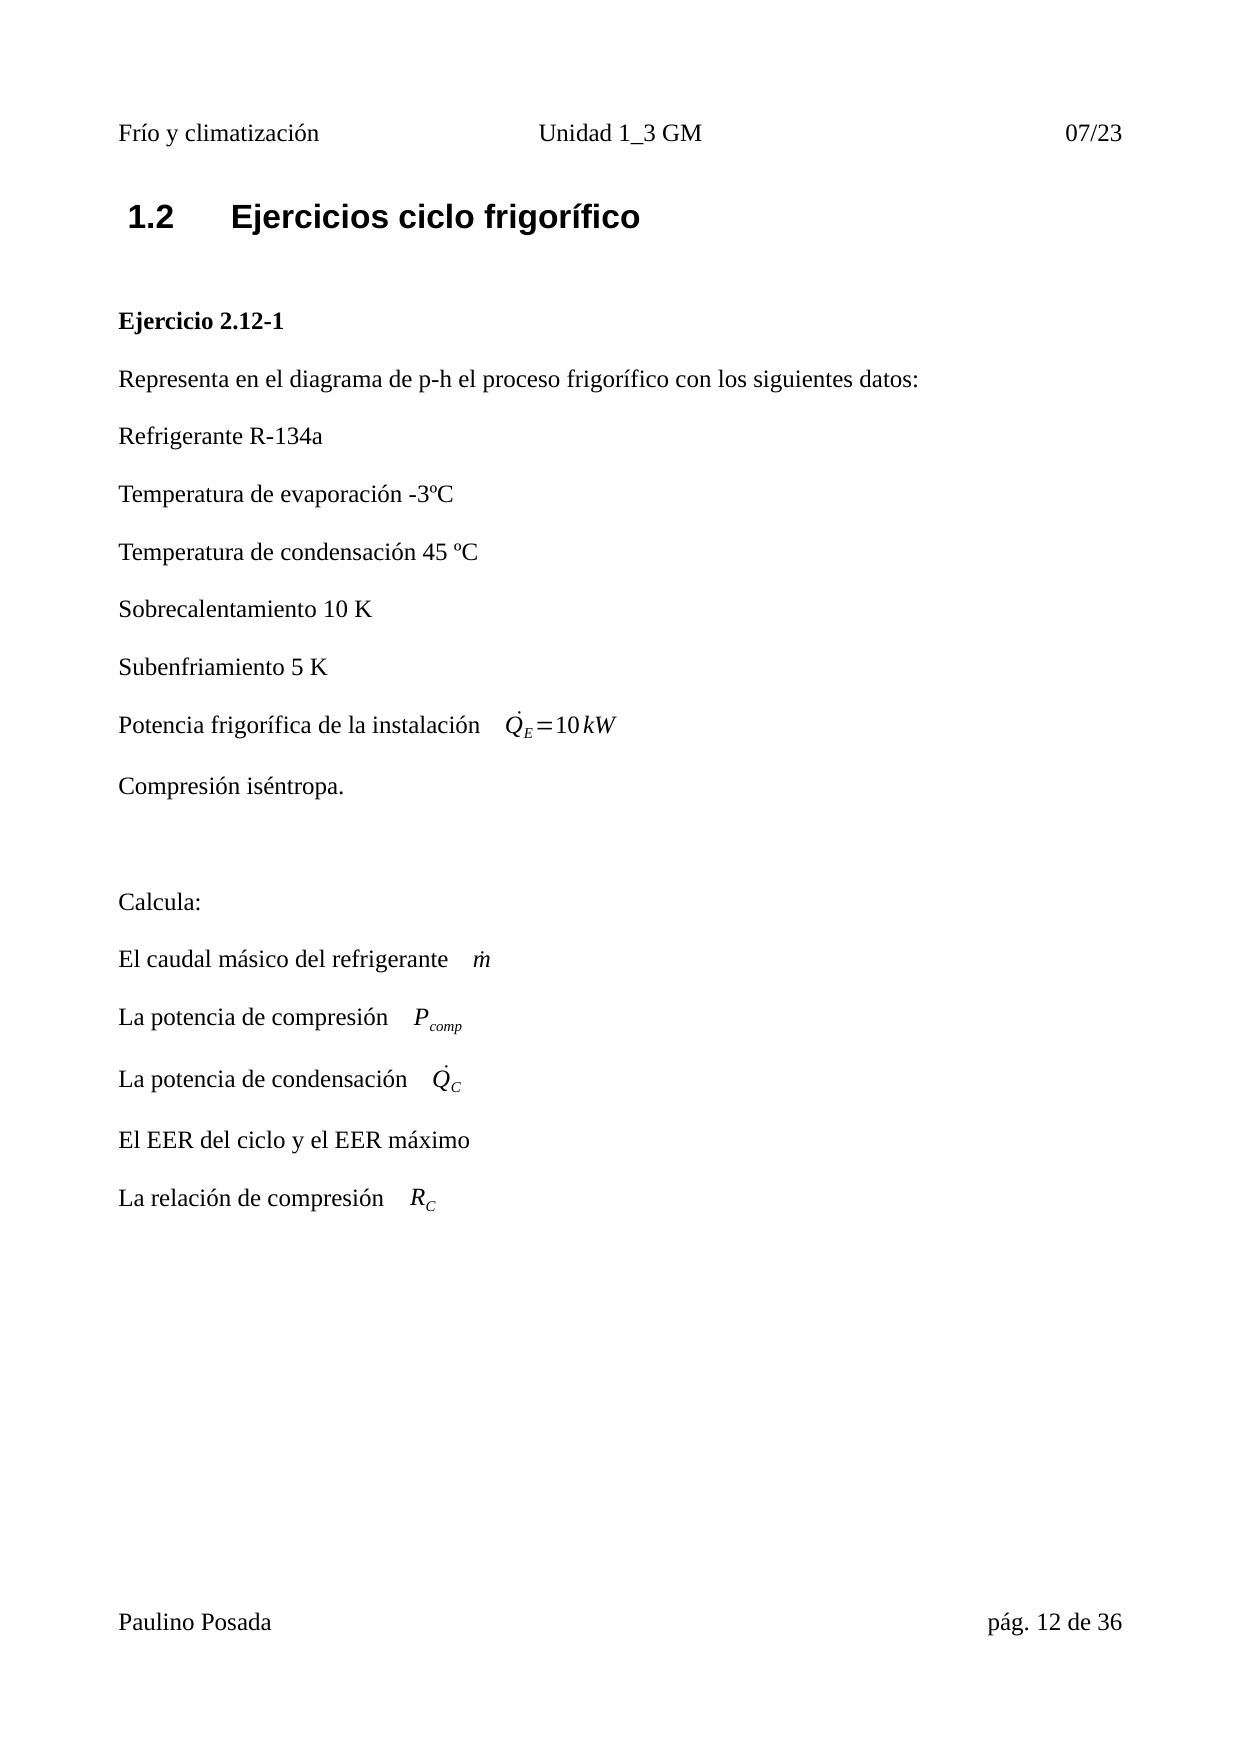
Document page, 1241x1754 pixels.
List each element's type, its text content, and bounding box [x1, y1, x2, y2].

text El EER del ciclo y el EER máximo [118, 1125, 1122, 1154]
text Temperatura de evaporación -3ºC [118, 479, 1122, 508]
text Potencia frigorífica de la instalación [118, 710, 1122, 742]
text Subenfriamiento 5 K [118, 652, 1122, 681]
text El caudal másico del refrigerante [118, 944, 1122, 973]
text Temperatura de condensación 45 ºC [118, 537, 1122, 566]
text Sobrecalentamiento 10 K [118, 594, 1122, 623]
text Refrigerante R-134a [118, 421, 1122, 450]
text La relación de compresión [118, 1183, 1122, 1215]
text La potencia de condensación [118, 1064, 1122, 1096]
text Compresión iséntropa. [118, 771, 1122, 800]
text La potencia de compresión [118, 1002, 1122, 1035]
text Ejercicio 2.12-1 [118, 306, 1122, 335]
text Calcula: [118, 887, 1122, 916]
subtitle Ejercicios ciclo frigorífico [118, 197, 1122, 236]
text Representa en el diagrama de p-h el proceso frigorífico con los siguientes datos: [118, 364, 1122, 392]
